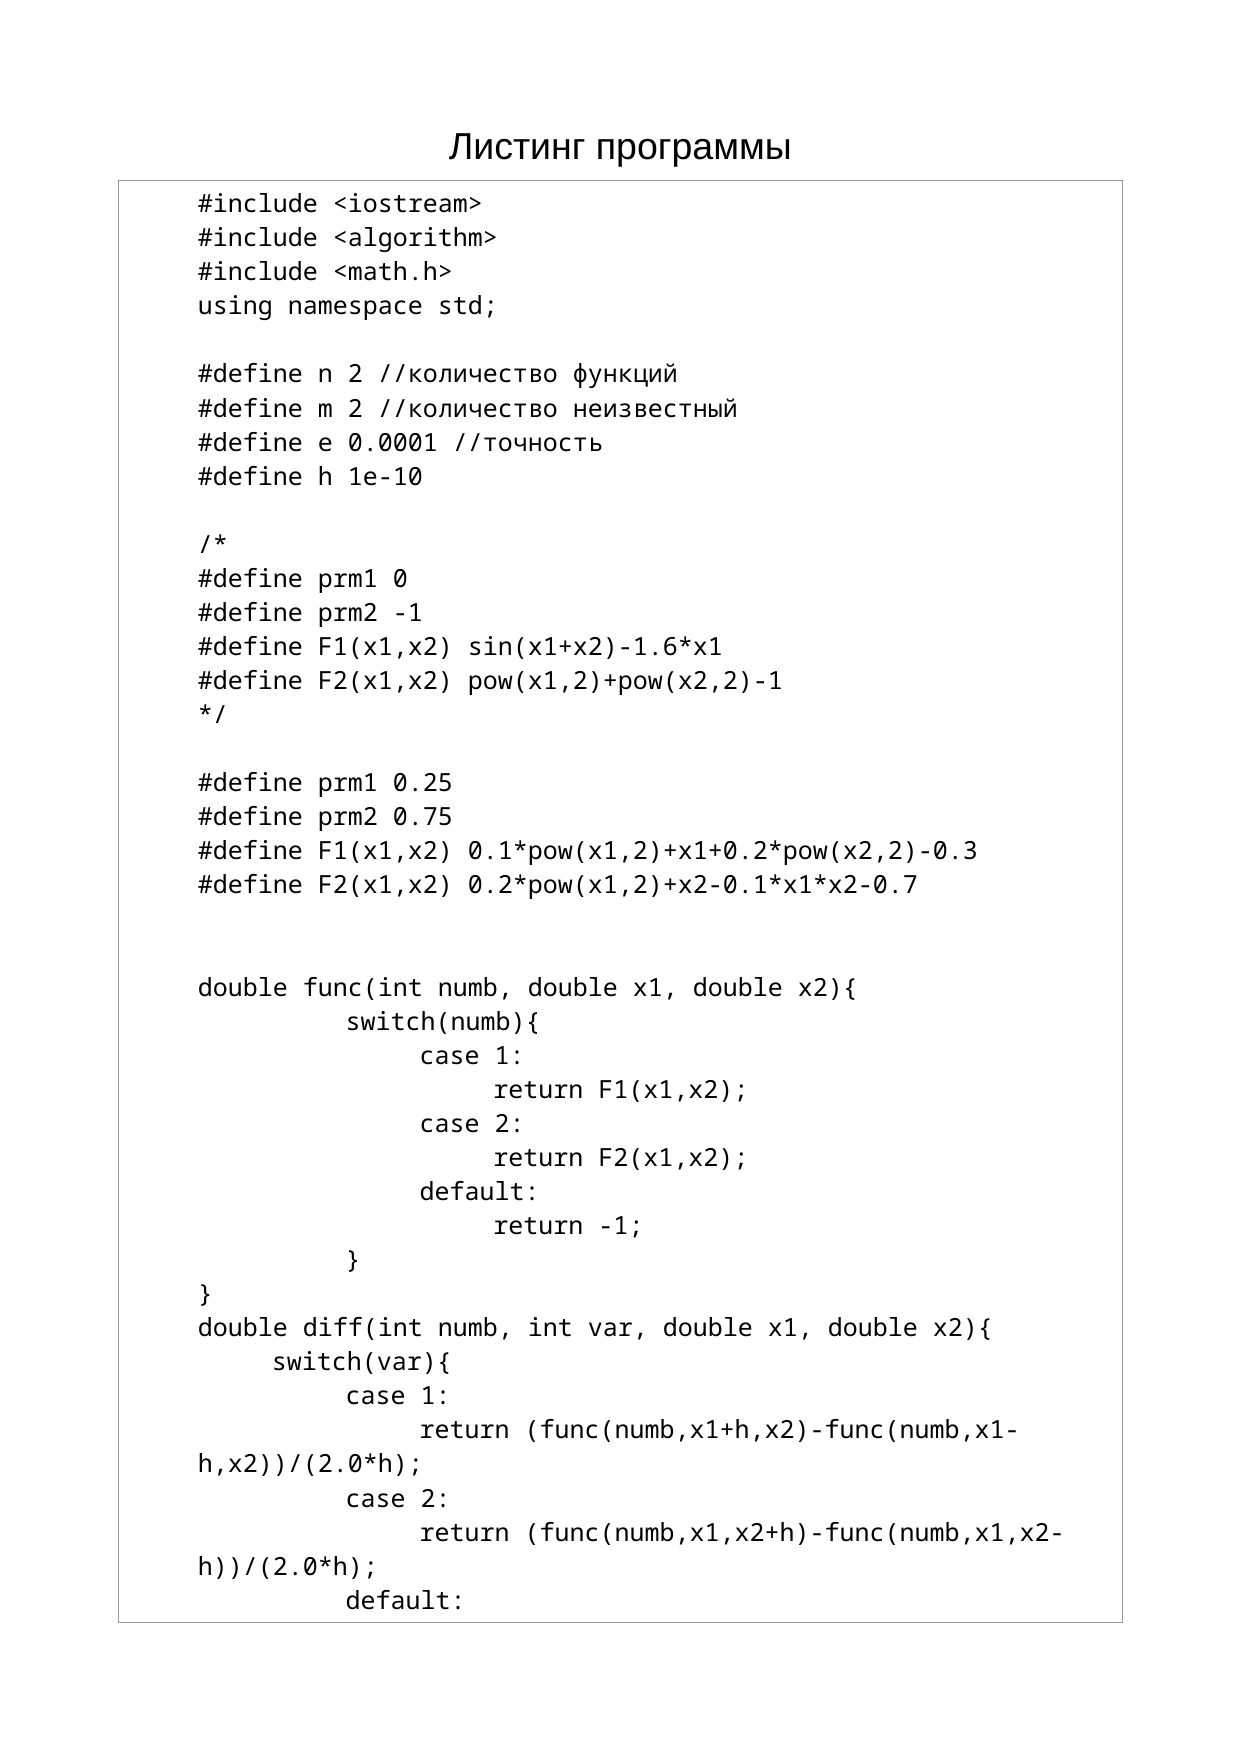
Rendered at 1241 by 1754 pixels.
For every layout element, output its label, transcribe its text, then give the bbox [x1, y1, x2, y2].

table_header #include <iostream> #include <algorithm> #include <math.h> using namespace std; #define n 2 //количество функций #define m 2 //количество неизвестный #define e 0.0001 //точность #define h 1e-10 /* #define prm1 0 #define prm2 -1 #define F1(x1,x2) sin(x1+x2)-1.6*x1 #define F2(x1,x2) pow(x1,2)+pow(x2,2)-1 */ #define prm1 0.25 #define prm2 0.75 #define F1(x1,x2) 0.1*pow(x1,2)+x1+0.2*pow(x2,2)-0.3 #define F2(x1,x2) 0.2*pow(x1,2)+x2-0.1*x1*x2-0.7 double func(int numb, double x1, double x2){ switch(numb){ case 1: return F1(x1,x2); case 2: return F2(x1,x2); default: return -1; } } double diff(int numb, int var, double x1, double x2){ switch(var){ case 1: return (func(numb,x1+h,x2)-func(numb,x1-h,x2))/(2.0*h); case 2: return (func(numb,x1,x2+h)-func(numb,x1,x2-h))/(2.0*h); default: [119, 181, 1122, 1622]
subtitle Листинг программы [118, 124, 1122, 167]
